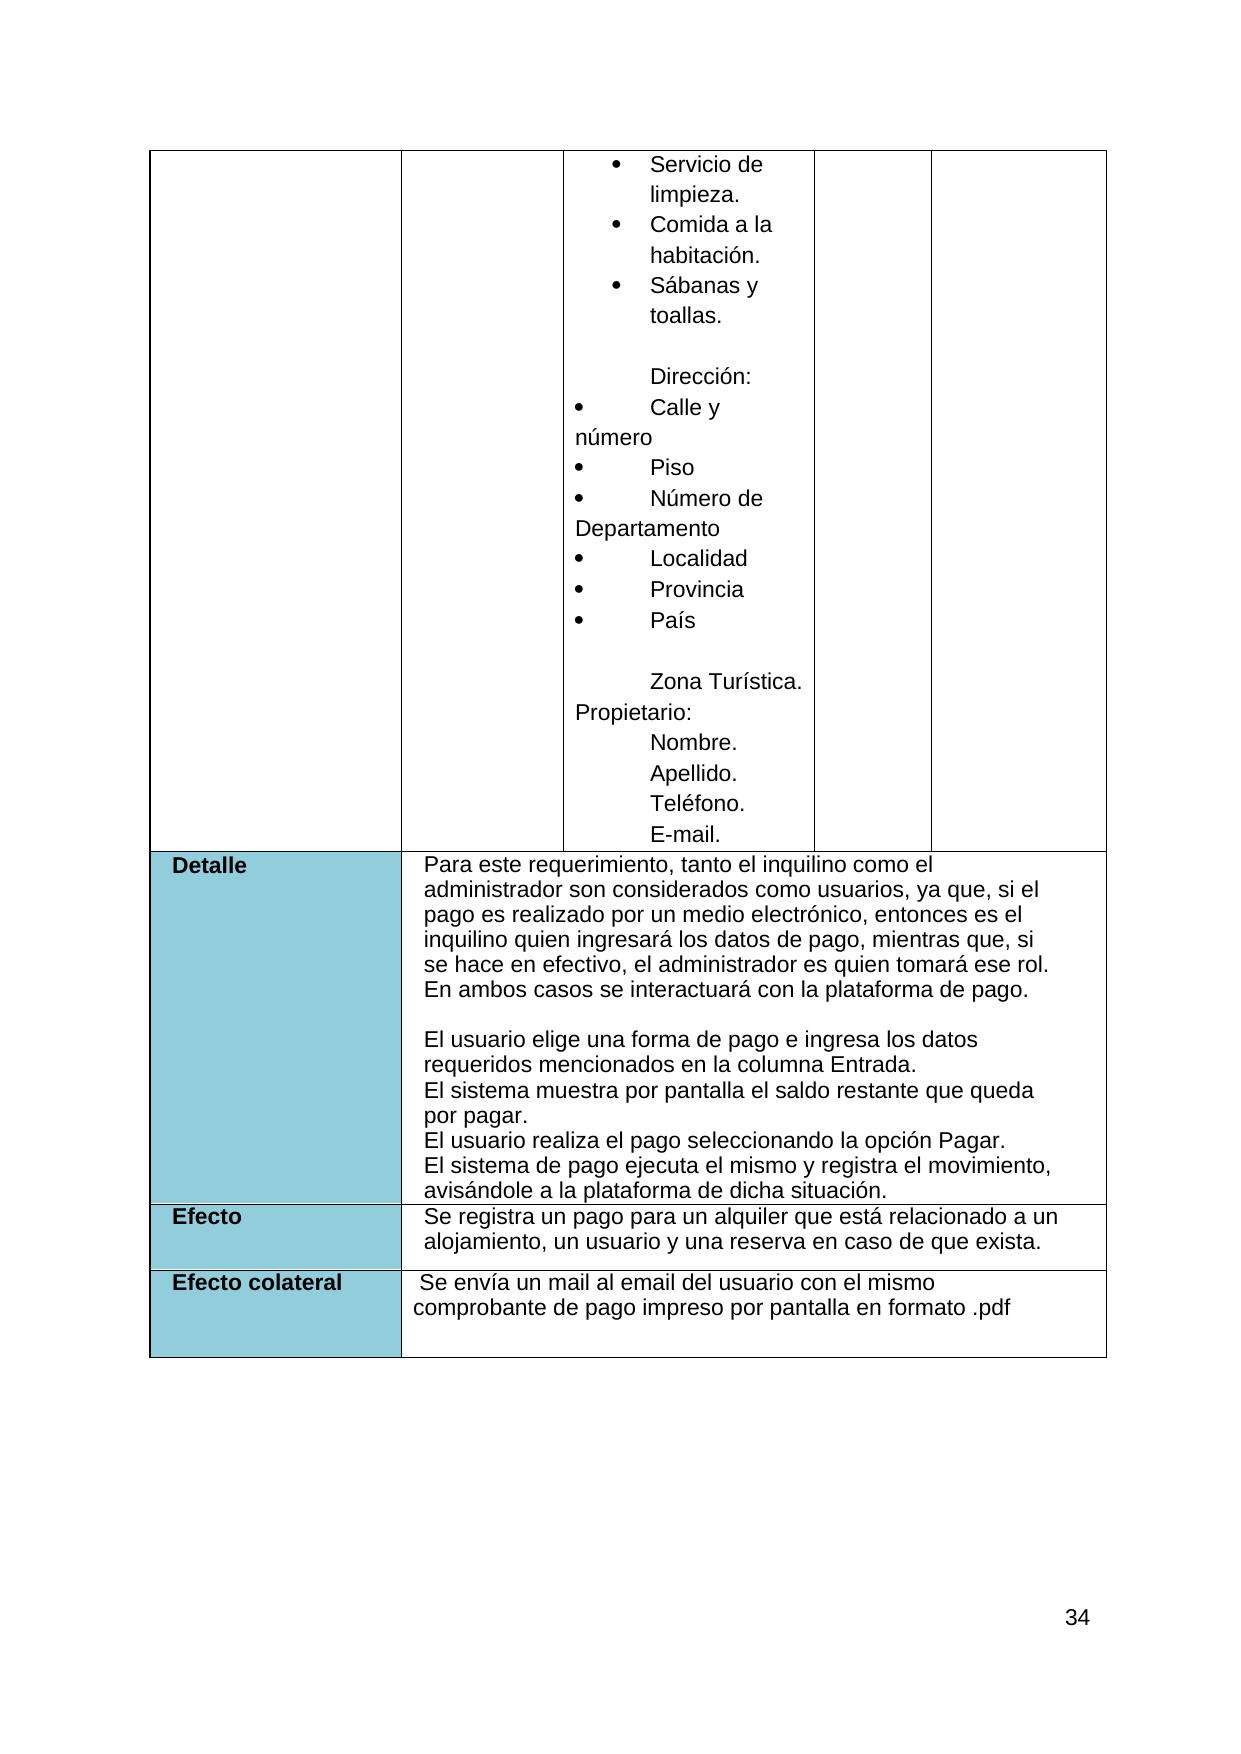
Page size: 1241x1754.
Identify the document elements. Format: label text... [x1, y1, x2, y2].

table_cell [151, 151, 401, 851]
table_cell [815, 151, 931, 851]
table_cell Se registra un pago para un alquiler que está relacionado a un alojamiento, un usuario y una reserva en caso de que exista. [402, 1205, 1106, 1269]
table_cell Se envía un mail al email del usuario con el mismo comprobante de pago impreso por pantalla en formato .pdf [402, 1271, 1106, 1357]
table_cell Efecto colateral [151, 1271, 401, 1357]
table_cell Para este requerimiento, tanto el inquilino como el administrador son considerados como usuarios, ya que, si el pago es realizado por un medio electrónico, entonces es el inquilino quien ingresará los datos de pago, mientras que, si se hace en efectivo, el administrador es quien tomará ese rol. En ambos casos se interactuará con la plataforma de pago. El usuario elige una forma de pago e ingresa los datos requeridos mencionados en la columna Entrada. El sistema muestra por pantalla el saldo restante que queda por pagar. El usuario realiza el pago seleccionando la opción Pagar. El sistema de pago ejecuta el mismo y registra el movimiento, avisándole a la plataforma de dicha situación. [402, 852, 1106, 1203]
table_cell [932, 151, 1106, 851]
table_cell [402, 151, 563, 851]
table_cell Efecto [151, 1205, 401, 1269]
table_cell Detalle [151, 852, 401, 1203]
table_cell Mensaje de error en caso de que no se haya podido realizar el pago. En caso de que se haya realizado correctamente el pago, comprobante de pago con la siguiente información: Código de Pago Código de referencia Monto pagado Forma de Pago Fecha de Pago Alojamiento: Nro de dormitorios. Nro de baños. Comodidades: Wifi. Televisión. Netflix. Aire acondicionado. Calefacción. Admite mascota. Pileta. Jacuzzi. Cochera. Servicio de limpieza. Comida a la habitación. Sábanas y toallas. Dirección: Calle y número Piso Número de Departamento Localidad Provincia País Zona Turística. Propietario: Nombre. Apellido. Teléfono. E-mail. [564, 151, 814, 851]
